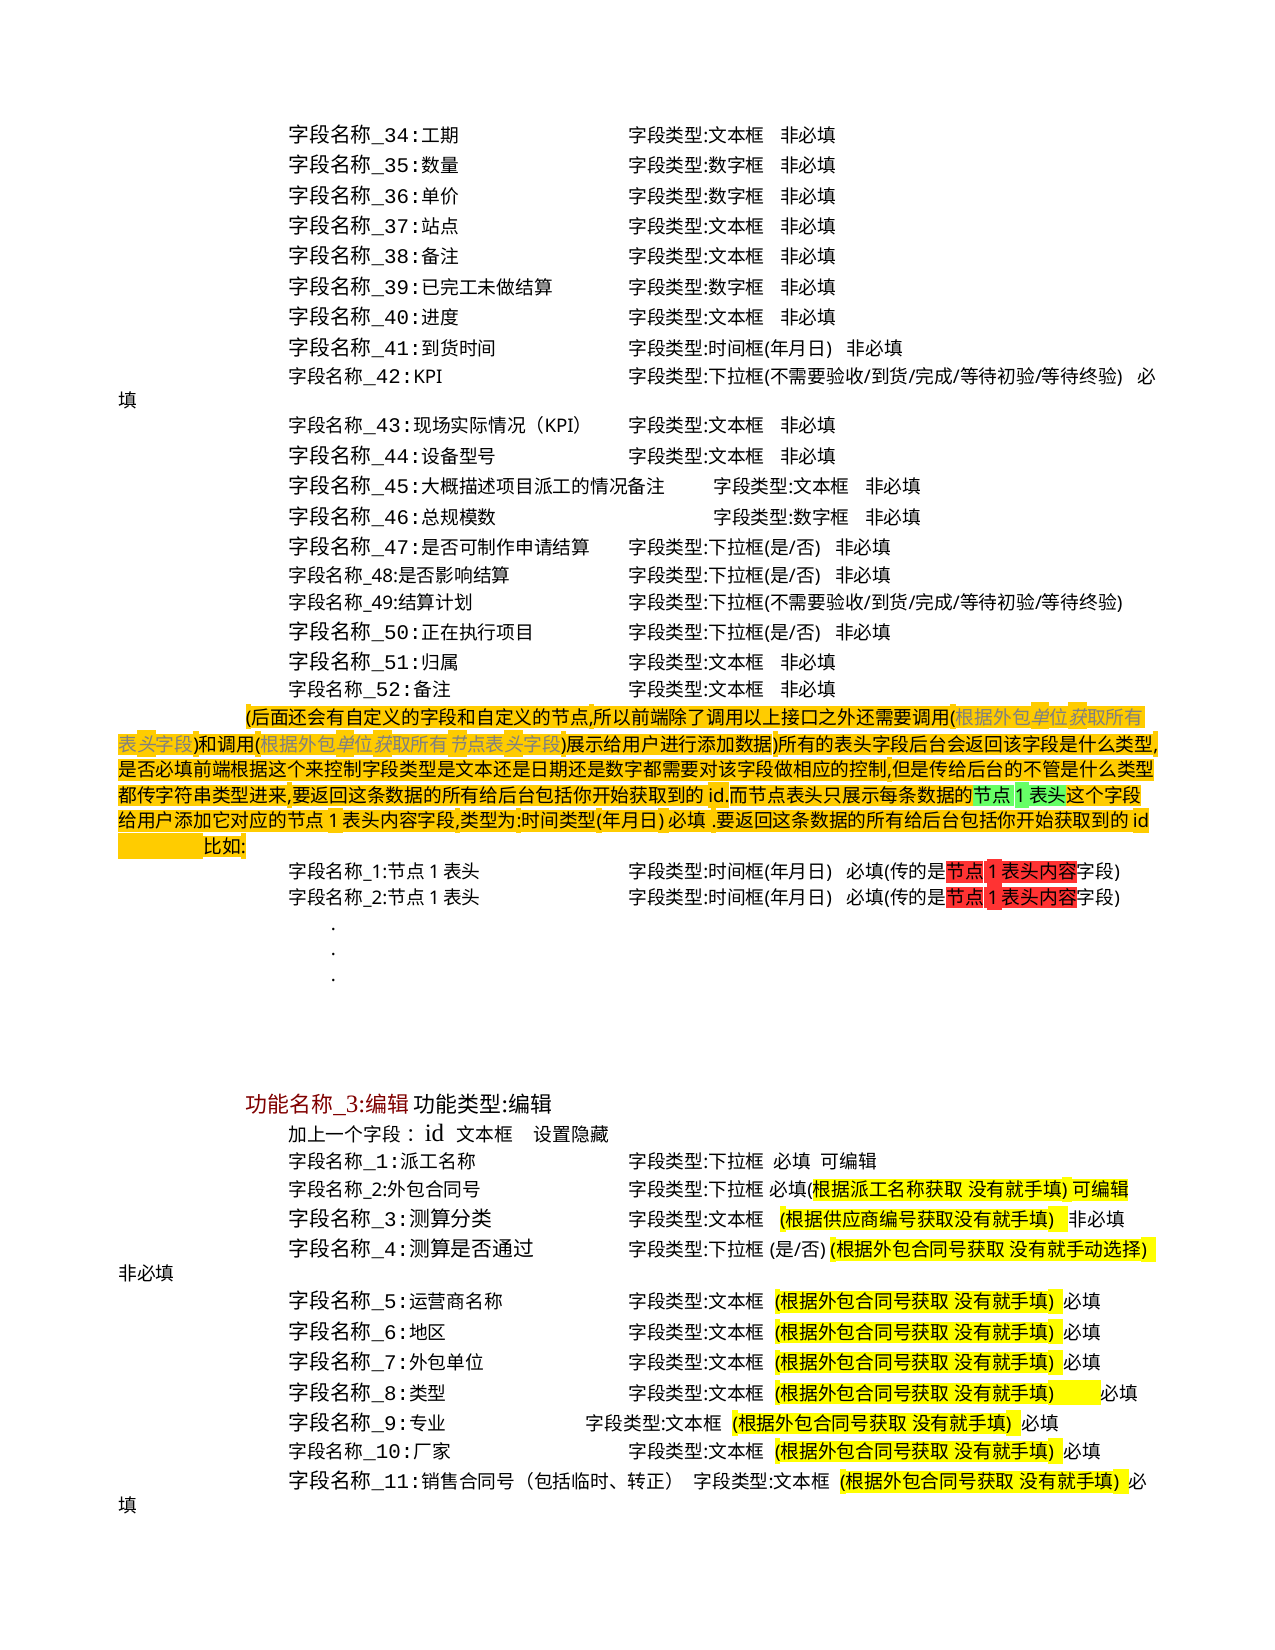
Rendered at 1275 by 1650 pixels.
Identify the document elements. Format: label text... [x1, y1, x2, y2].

text 字段名称_2:节点1表头 字段类型:时间框(年月日) 必填(传的是节点1表头内容字段) [118, 884, 1157, 910]
text 功能名称_3:编辑 功能类型:编辑 [118, 1087, 1157, 1118]
text 字段名称_10:厂家 字段类型:文本框 (根据外包合同号获取 没有就手填) 必填 [118, 1437, 1157, 1465]
text 字段名称_34:工期 字段类型:文本框 非必填 [118, 118, 1157, 148]
text 字段名称_6:地区 字段类型:文本框 (根据外包合同号获取 没有就手填) 必填 [118, 1315, 1157, 1345]
text 字段名称_36:单价 字段类型:数字框 非必填 [118, 179, 1157, 209]
text 字段名称_47:是否可制作申请结算 字段类型:下拉框(是/否) 非必填 [118, 530, 1157, 561]
text 字段名称_1:节点1表头 字段类型:时间框(年月日) 必填(传的是节点1表头内容字段) [118, 859, 1157, 884]
text 字段名称_9:专业 字段类型:文本框 (根据外包合同号获取 没有就手填) 必填 [118, 1406, 1157, 1437]
text 字段名称_52:备注 字段类型:文本框 非必填 [118, 676, 1157, 702]
text 字段名称_4:测算是否通过 字段类型:下拉框 (是/否) (根据外包合同号获取 没有就手动选择) 非必填 [118, 1233, 1157, 1284]
text 字段名称_44:设备型号 字段类型:文本框 非必填 [118, 439, 1157, 469]
text 字段名称_3:测算分类 字段类型:文本框 (根据供应商编号获取没有就手填) 非必填 [118, 1202, 1157, 1233]
text 加上一个字段 ：id 文本框 设置隐藏 [118, 1118, 1157, 1147]
text 字段名称_48:是否影响结算 字段类型:下拉框(是/否) 非必填 [118, 561, 1157, 588]
text 字段名称_45:大概描述项目派工的情况备注 字段类型:文本框 非必填 [118, 469, 1157, 500]
text 字段名称_37:站点 字段类型:文本框 非必填 [118, 209, 1157, 240]
text 字段名称_5:运营商名称 字段类型:文本框 (根据外包合同号获取 没有就手填) 必填 [118, 1284, 1157, 1315]
text (后面还会有自定义的字段和自定义的节点,所以前端除了调用以上接口之外还需要调用(根据外包单位获取所有表头字段)和调用(根据外包单位获取所有节点表头字段)展示给用户进行添加数据)所有的表头字段后台会返回该字段是什么类型,是否必填前端根据这个来控制字段类型是文本还是日期还是数字都需要对该字段做相应的控制,但是传给后台的不管是什么类型都传字符串类型进来,要返回这条数据的所有给后台包括你开始获取到的id.而节点表头只展示每条数据的节点1表头这个字段给用户添加它对应的节点1表头内容字段,类型为:时间类型(年月日) 必填 .要返回这条数据的所有给后台包括你开始获取到的id 比如: [118, 702, 1157, 859]
text . [118, 935, 1157, 961]
text 字段名称_43:现场实际情况（KPI） 字段类型:文本框 非必填 [118, 411, 1157, 439]
text 字段名称_46:总规模数 字段类型:数字框 非必填 [118, 500, 1157, 530]
text 字段名称_50:正在执行项目 字段类型:下拉框(是/否) 非必填 [118, 615, 1157, 646]
text 字段名称_2:外包合同号 字段类型:下拉框 必填(根据派工名称获取 没有就手填) 可编辑 [118, 1175, 1157, 1202]
text 字段名称_39:已完工未做结算 字段类型:数字框 非必填 [118, 270, 1157, 301]
text 字段名称_49:结算计划 字段类型:下拉框(不需要验收/到货/完成/等待初验/等待终验) [118, 588, 1157, 615]
text 字段名称_11:销售合同号（包括临时、转正） 字段类型:文本框 (根据外包合同号获取 没有就手填) 必填 [118, 1465, 1157, 1517]
text 字段名称_8:类型 字段类型:文本框 (根据外包合同号获取 没有就手填) 必填 [118, 1376, 1157, 1406]
text 字段名称_1:派工名称 字段类型:下拉框 必填 可编辑 [118, 1147, 1157, 1175]
text . [118, 910, 1157, 935]
text . [118, 961, 1157, 986]
text 字段名称_38:备注 字段类型:文本框 非必填 [118, 240, 1157, 270]
text 字段名称_51:归属 字段类型:文本框 非必填 [118, 646, 1157, 676]
text 字段名称_40:进度 字段类型:文本框 非必填 [118, 301, 1157, 331]
text 字段名称_41:到货时间 字段类型:时间框(年月日) 非必填 [118, 331, 1157, 361]
text 字段名称_7:外包单位 字段类型:文本框 (根据外包合同号获取 没有就手填) 必填 [118, 1345, 1157, 1376]
text 字段名称_42:KPI 字段类型:下拉框(不需要验收/到货/完成/等待初验/等待终验) 必填 [118, 361, 1157, 411]
text 字段名称_35:数量 字段类型:数字框 非必填 [118, 148, 1157, 179]
